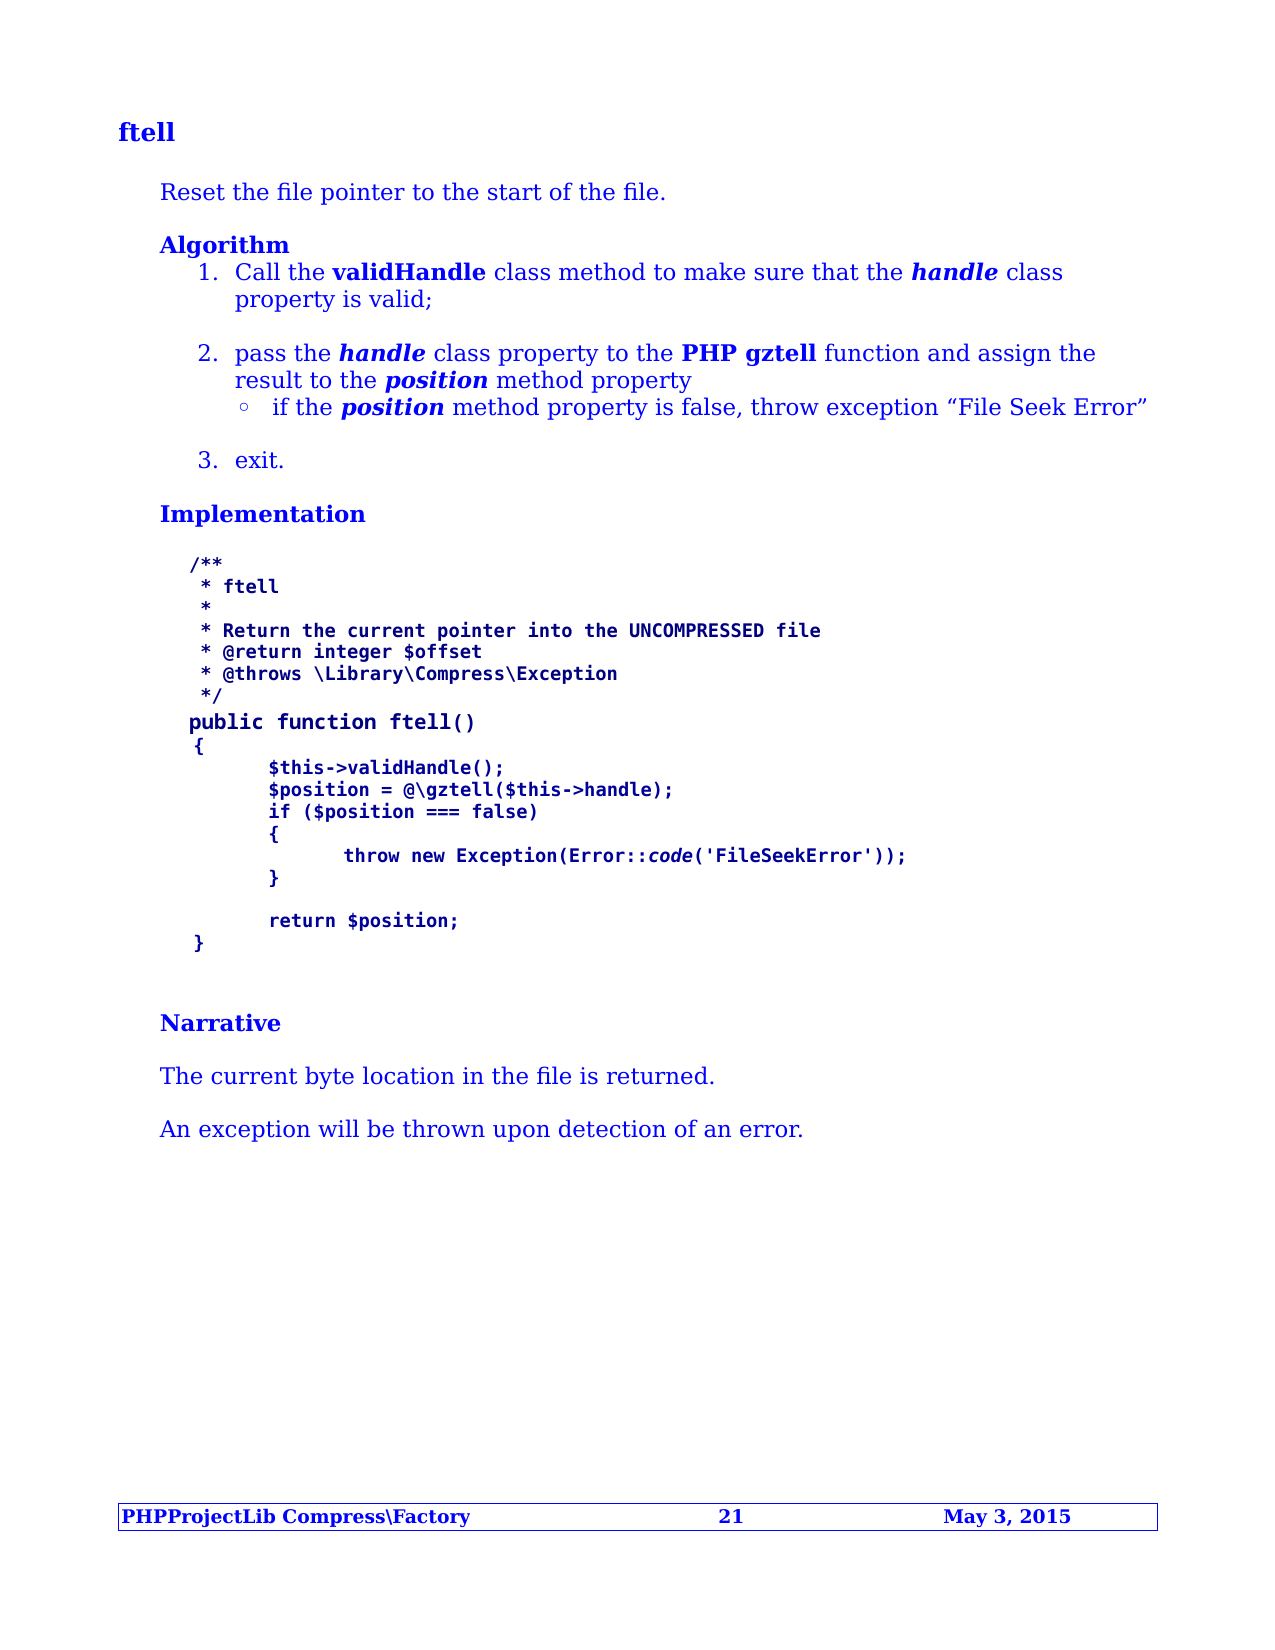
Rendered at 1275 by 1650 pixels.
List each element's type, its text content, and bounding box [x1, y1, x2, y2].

list if the position method property is false, throw exception “File Seek Error” [234, 393, 1157, 420]
text if ($position === false) [118, 801, 1157, 823]
list * @throws \Library\Compress\Exception [189, 663, 1157, 685]
text { [118, 823, 1157, 845]
text } [118, 932, 1157, 954]
list public function ftell() [189, 707, 1157, 736]
list * Return the current pointer into the UNCOMPRESSED file [189, 619, 1157, 641]
list * ftell [189, 576, 1157, 598]
title ftell [118, 118, 1157, 147]
text $position = @\gztell($this->handle); [118, 779, 1157, 801]
list */ [189, 685, 1157, 707]
list * [189, 598, 1157, 619]
list /** [189, 554, 1157, 576]
list exit. [197, 447, 1157, 474]
list Call the validHandle class method to make sure that the handle class property is valid; [197, 259, 1157, 313]
text Reset the file pointer to the start of the file. [159, 179, 1157, 205]
list pass the handle class property to the PHP gztell function and assign the result to the position method property [197, 339, 1157, 393]
text An exception will be thrown upon detection of an error. [159, 1116, 1157, 1143]
text Narrative [159, 1009, 1157, 1036]
text } [118, 867, 1157, 889]
list * @return integer $offset [189, 641, 1157, 663]
text throw new Exception(Error::code('FileSeekError')); [118, 845, 1157, 867]
text { [118, 736, 1157, 757]
text Implementation [159, 500, 1157, 527]
text return $position; [118, 911, 1157, 932]
text Algorithm [159, 232, 1157, 259]
text The current byte location in the file is returned. [159, 1063, 1157, 1089]
text $this->validHandle(); [118, 757, 1157, 779]
